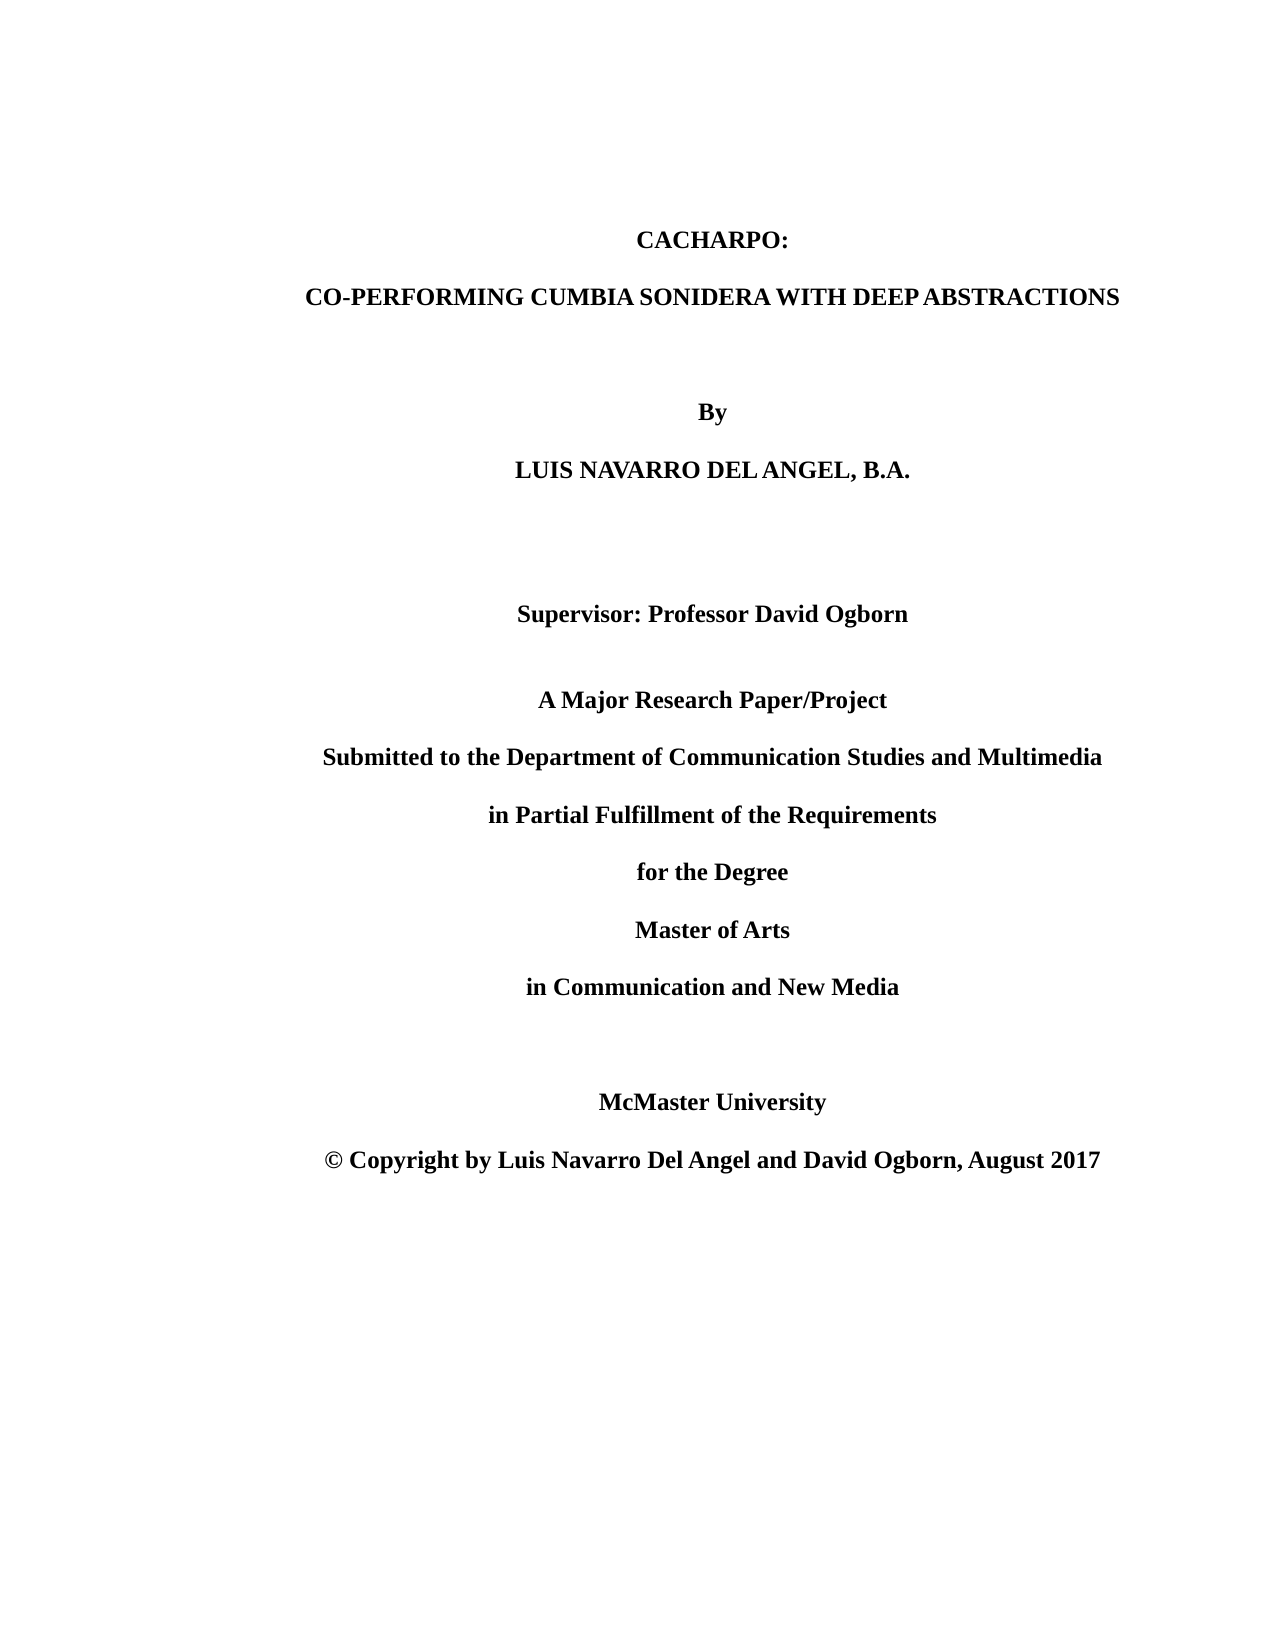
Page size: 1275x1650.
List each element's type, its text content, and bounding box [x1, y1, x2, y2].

text CO-PERFORMING CUMBIA SONIDERA WITH DEEP ABSTRACTIONS [225, 282, 1125, 311]
text McMaster University [225, 1087, 1125, 1116]
text for the Degree [225, 857, 1125, 886]
text in Communication and New Media [225, 972, 1125, 1001]
text LUIS NAVARRO DEL ANGEL, B.A. [225, 455, 1125, 484]
text A Major Research Paper/Project [225, 685, 1125, 714]
text CACHARPO: [225, 225, 1125, 254]
text Submitted to the Department of Communication Studies and Multimedia [225, 742, 1125, 771]
text Supervisor: Professor David Ogborn [225, 599, 1125, 627]
text in Partial Fulfillment of the Requirements [225, 800, 1125, 829]
text © Copyright by Luis Navarro Del Angel and David Ogborn, August 2017 [225, 1145, 1125, 1174]
text By [225, 397, 1125, 426]
text Master of Arts [225, 915, 1125, 944]
